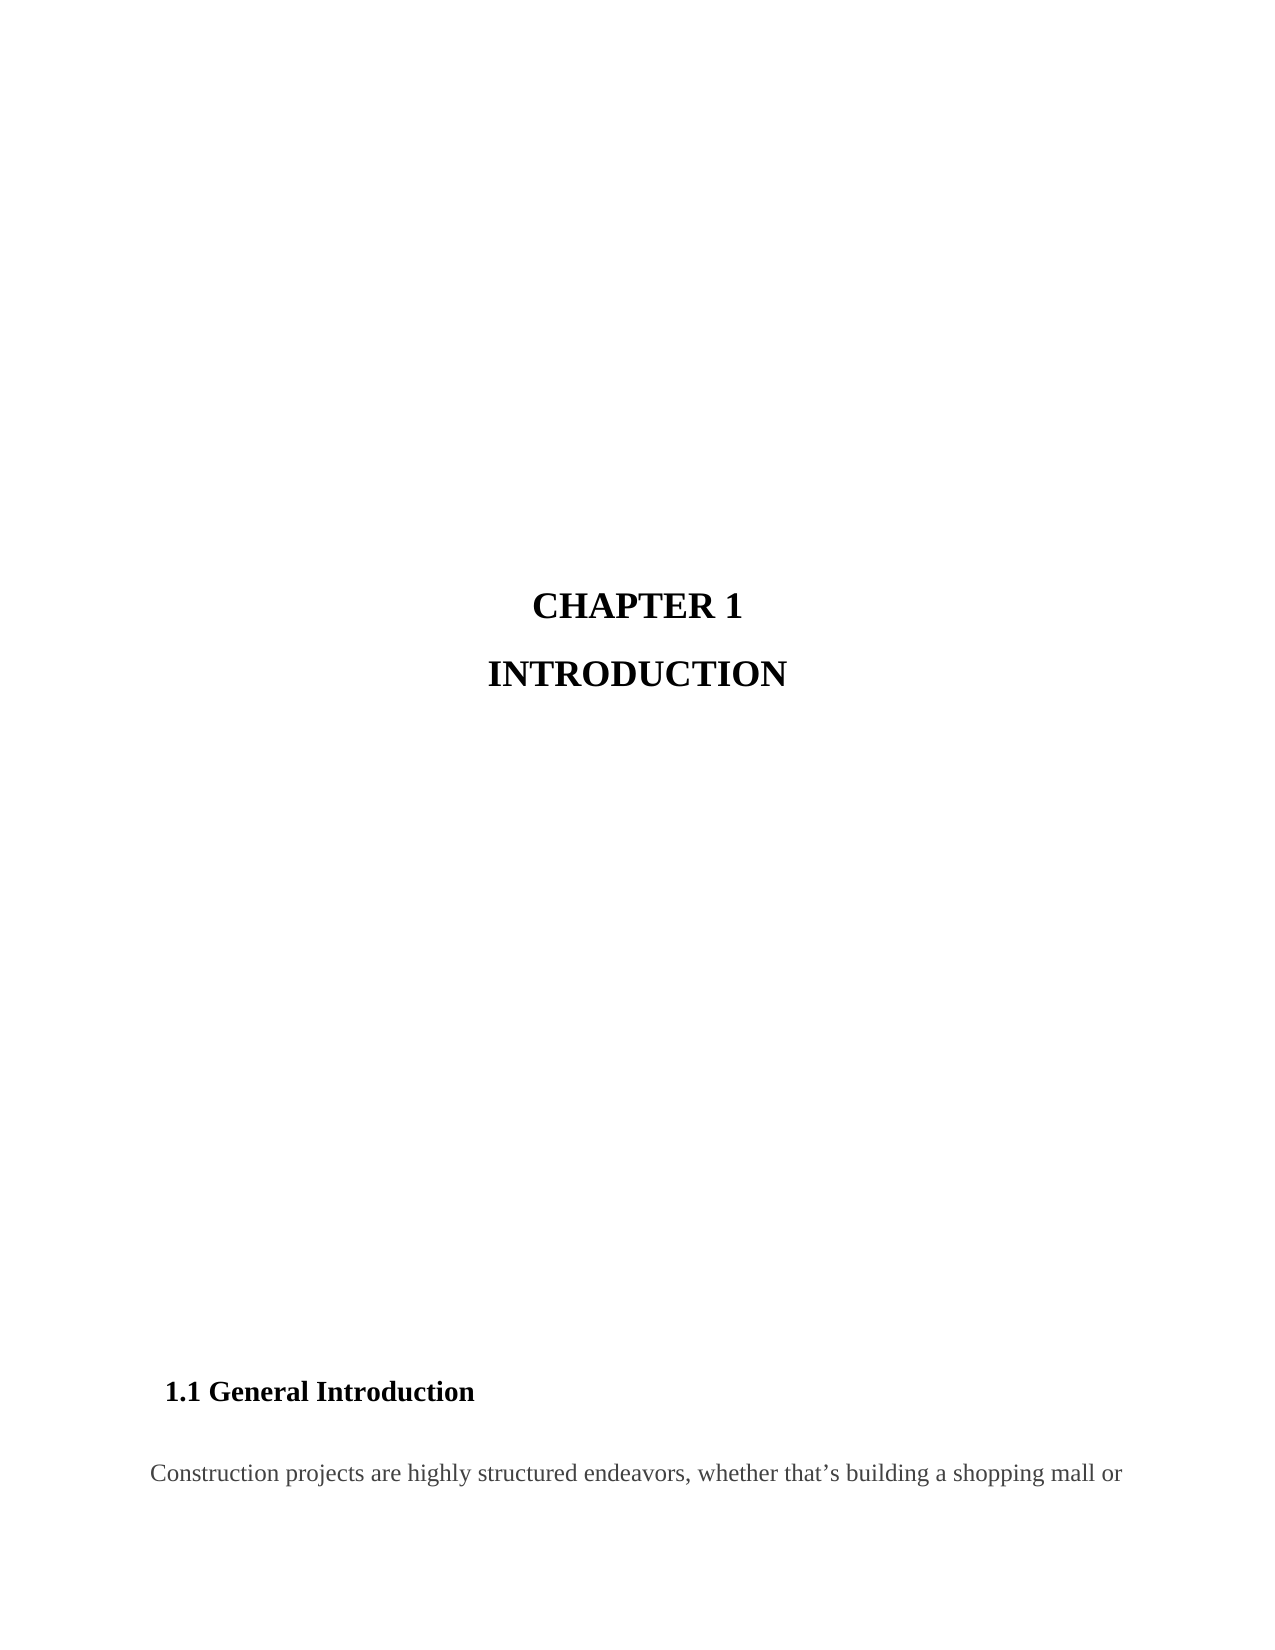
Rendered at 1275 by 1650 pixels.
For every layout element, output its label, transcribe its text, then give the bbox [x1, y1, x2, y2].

text 1.1 General Introduction [150, 1374, 1125, 1408]
text Construction projects are highly structured endeavors, whether that’s building a shopping mall or [150, 1458, 1125, 1487]
text INTRODUCTION [150, 652, 1125, 695]
text CHAPTER 1 [150, 584, 1125, 627]
